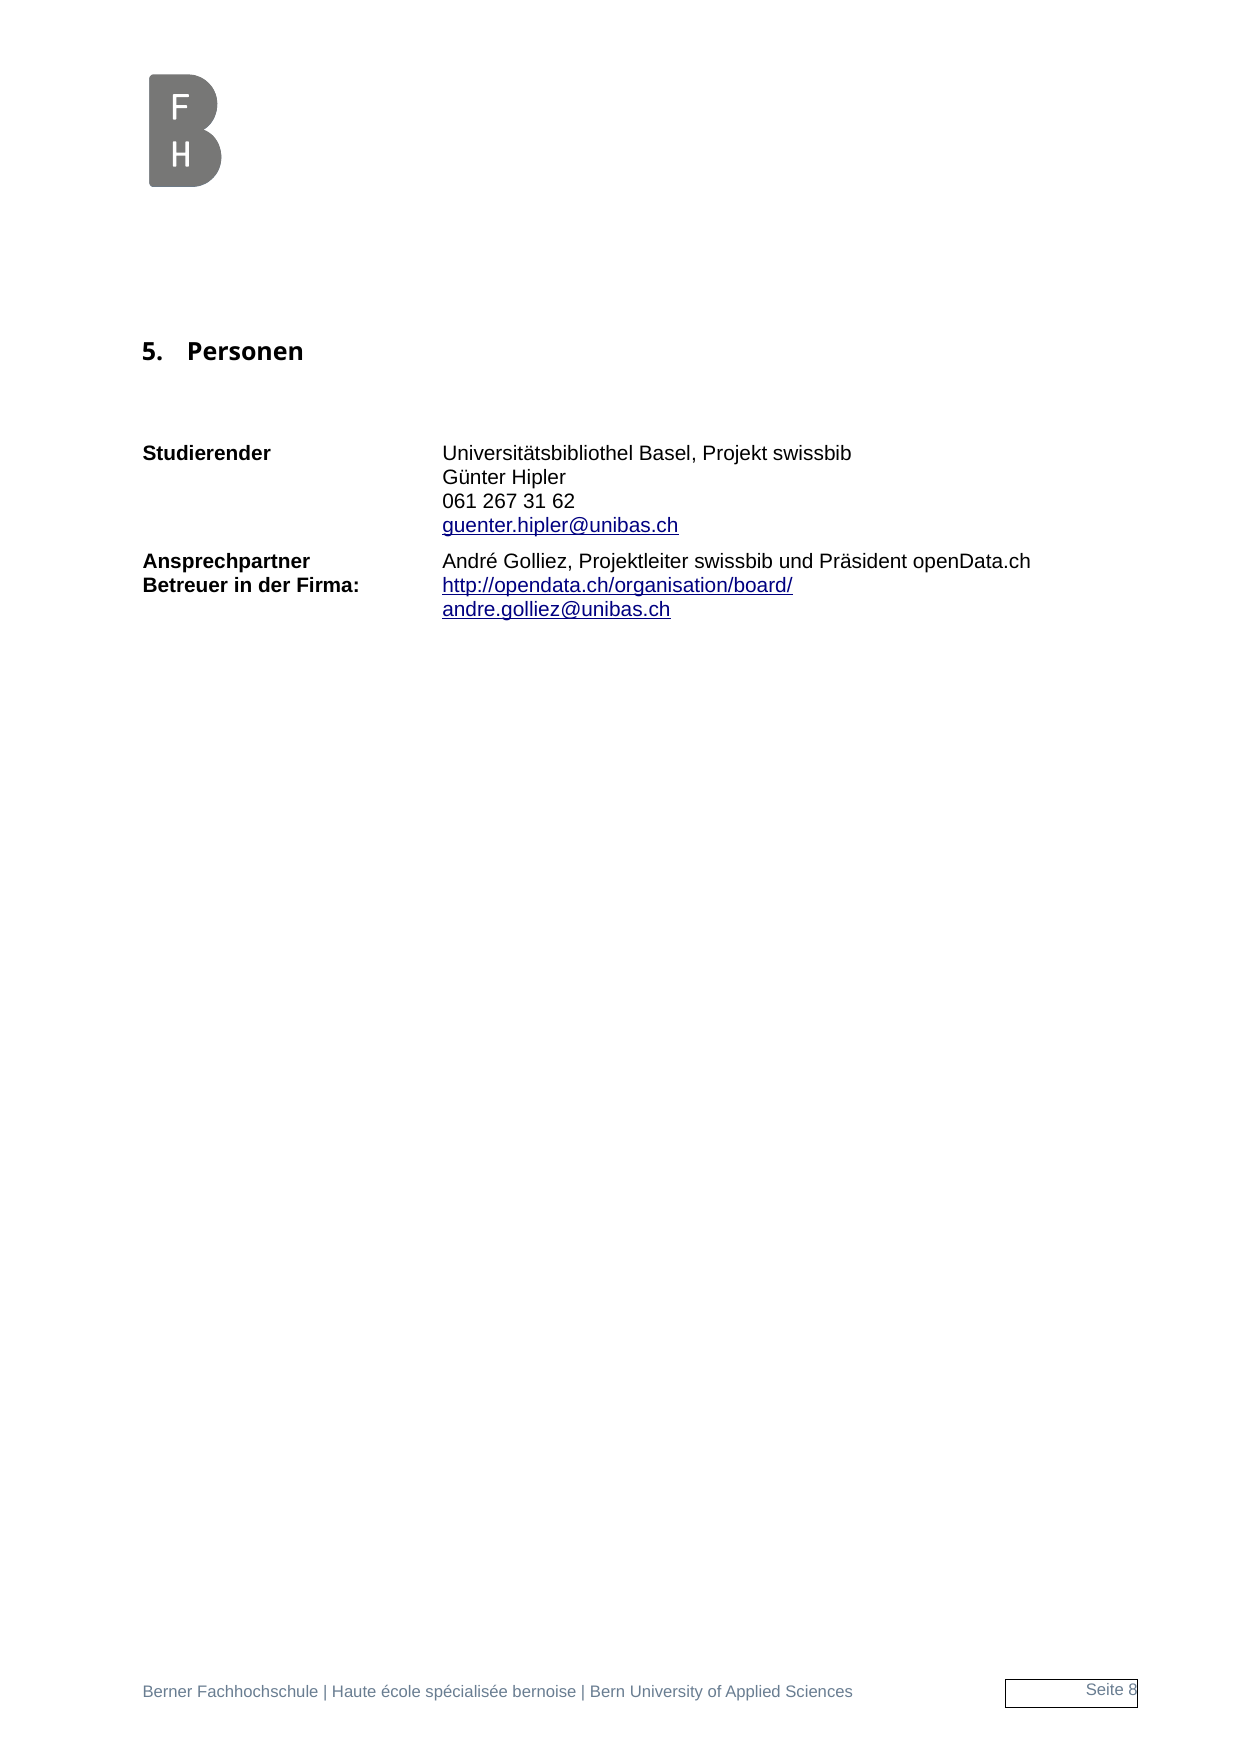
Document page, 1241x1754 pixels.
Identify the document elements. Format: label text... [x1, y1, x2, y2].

table_cell Ansprechpartner Betreuer in der Firma: [142, 537, 442, 621]
table_cell [142, 621, 442, 657]
table_header Studierender [142, 441, 442, 537]
subtitle Personen [142, 334, 1136, 368]
table_cell André Golliez, Projektleiter swissbib und Präsident openData.ch http://opendata.ch/organisation/board/ andre.golliez@unibas.ch [442, 537, 1118, 621]
table_cell [442, 621, 1118, 657]
table_header Universitätsbibliothel Basel, Projekt swissbib Günter Hipler 061 267 31 62 guenter.hipler@unibas.ch [442, 441, 1118, 537]
